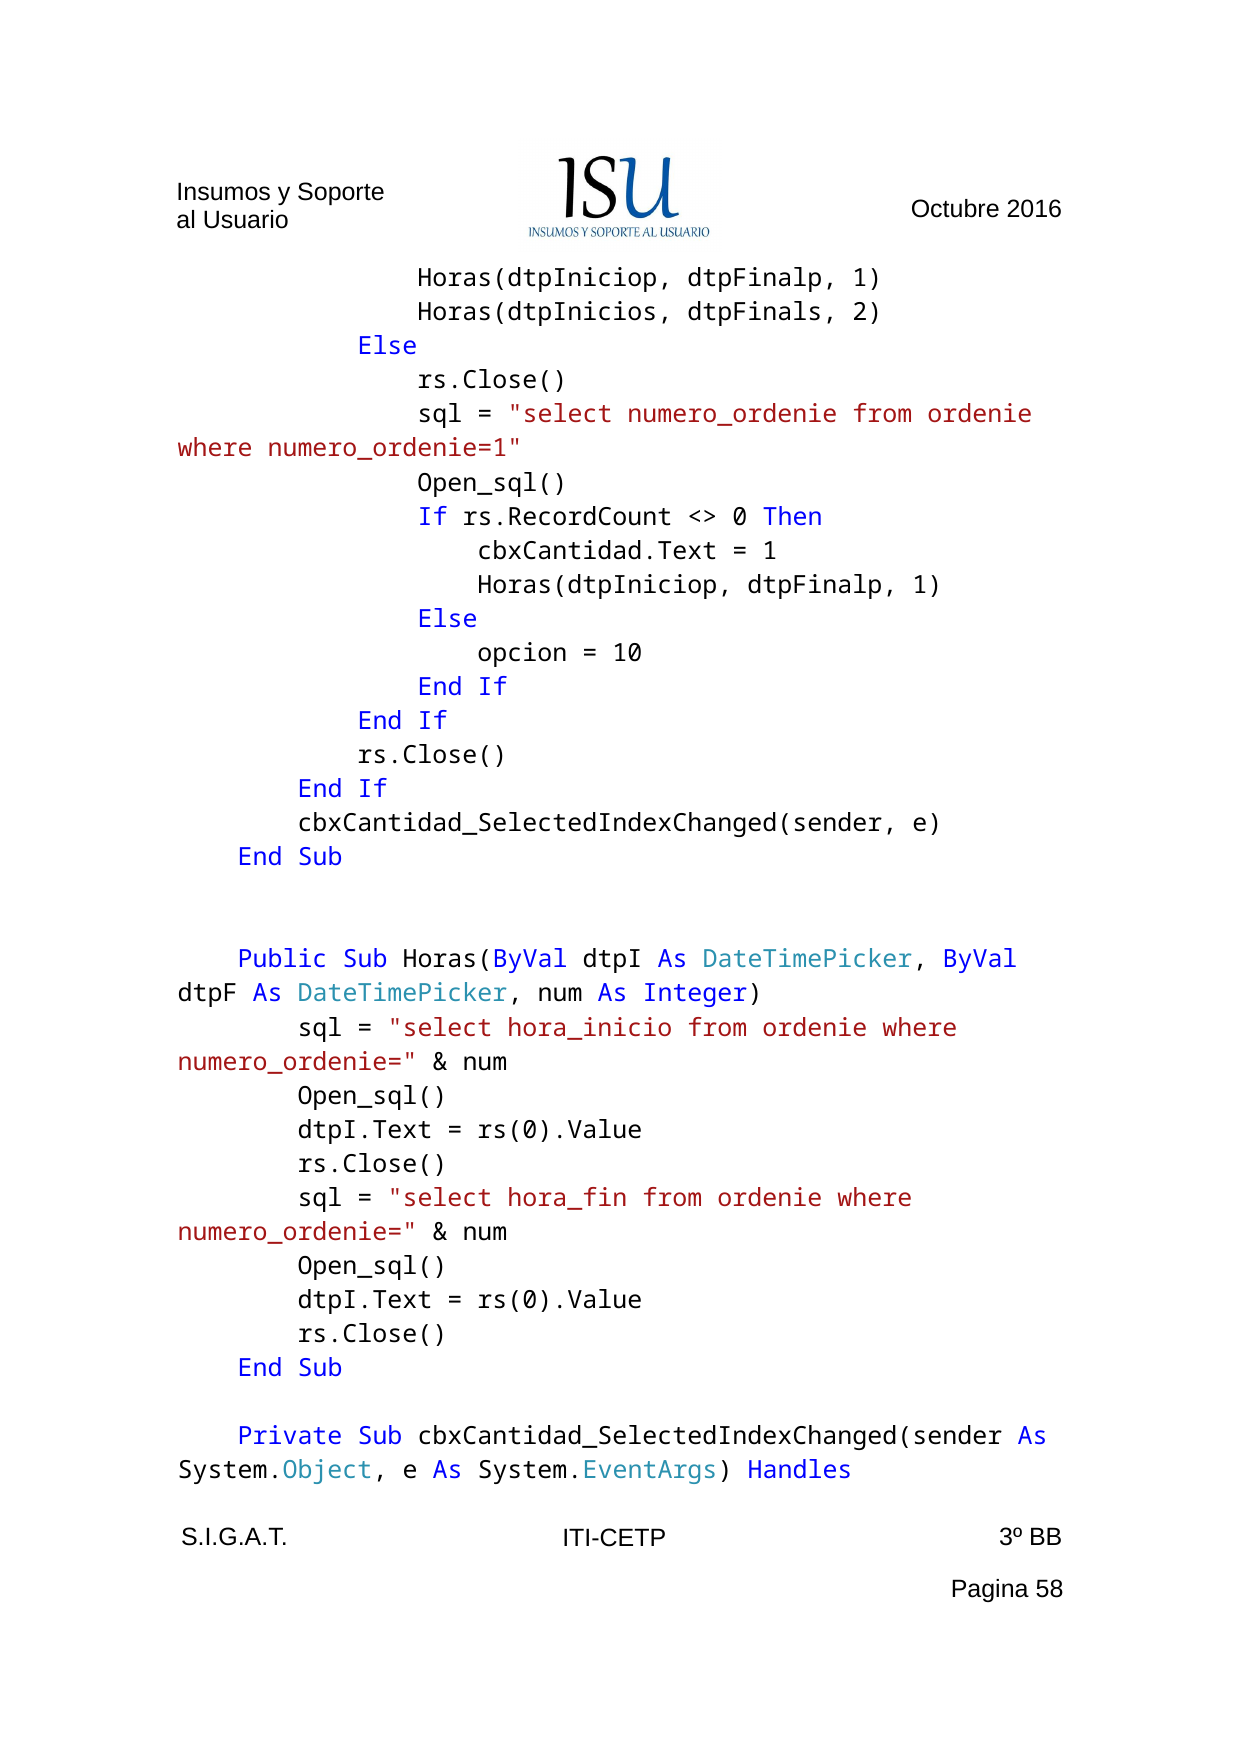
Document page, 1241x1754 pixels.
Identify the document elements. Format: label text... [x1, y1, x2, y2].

text rs.Close() [177, 1316, 1063, 1350]
text Horas(dtpIniciop, dtpFinalp, 1) [177, 260, 1063, 294]
text cbxCantidad_SelectedIndexChanged(sender, e) [177, 805, 1063, 839]
picture [517, 138, 723, 252]
text Open_sql() [177, 1248, 1063, 1282]
text rs.Close() [177, 1145, 1063, 1179]
text sql = "select hora_inicio from ordenie where numero_ordenie=" & num [177, 1009, 1063, 1077]
text cbxCantidad.Text = 1 [177, 532, 1063, 566]
text Private Sub cbxCantidad_SelectedIndexChanged(sender As System.Object, e As System.EventArgs) Handles [177, 1418, 1063, 1486]
text Else [177, 328, 1063, 362]
text sql = "select numero_ordenie from ordenie where numero_ordenie=1" [177, 396, 1063, 464]
text End If [177, 703, 1063, 737]
text Open_sql() [177, 1077, 1063, 1111]
text rs.Close() [177, 737, 1063, 771]
text If rs.RecordCount <> 0 Then [177, 498, 1063, 532]
text opcion = 10 [177, 634, 1063, 668]
text Public Sub Horas(ByVal dtpI As DateTimePicker, ByVal dtpF As DateTimePicker, num As Integer) [177, 941, 1063, 1009]
text End Sub [177, 1350, 1063, 1384]
text End If [177, 668, 1063, 703]
text End Sub [177, 839, 1063, 873]
text Horas(dtpIniciop, dtpFinalp, 1) [177, 566, 1063, 600]
text Open_sql() [177, 464, 1063, 498]
text Else [177, 600, 1063, 634]
text dtpI.Text = rs(0).Value [177, 1111, 1063, 1145]
text rs.Close() [177, 362, 1063, 396]
text Horas(dtpInicios, dtpFinals, 2) [177, 294, 1063, 328]
text End If [177, 771, 1063, 805]
text sql = "select hora_fin from ordenie where numero_ordenie=" & num [177, 1179, 1063, 1248]
text dtpI.Text = rs(0).Value [177, 1282, 1063, 1316]
